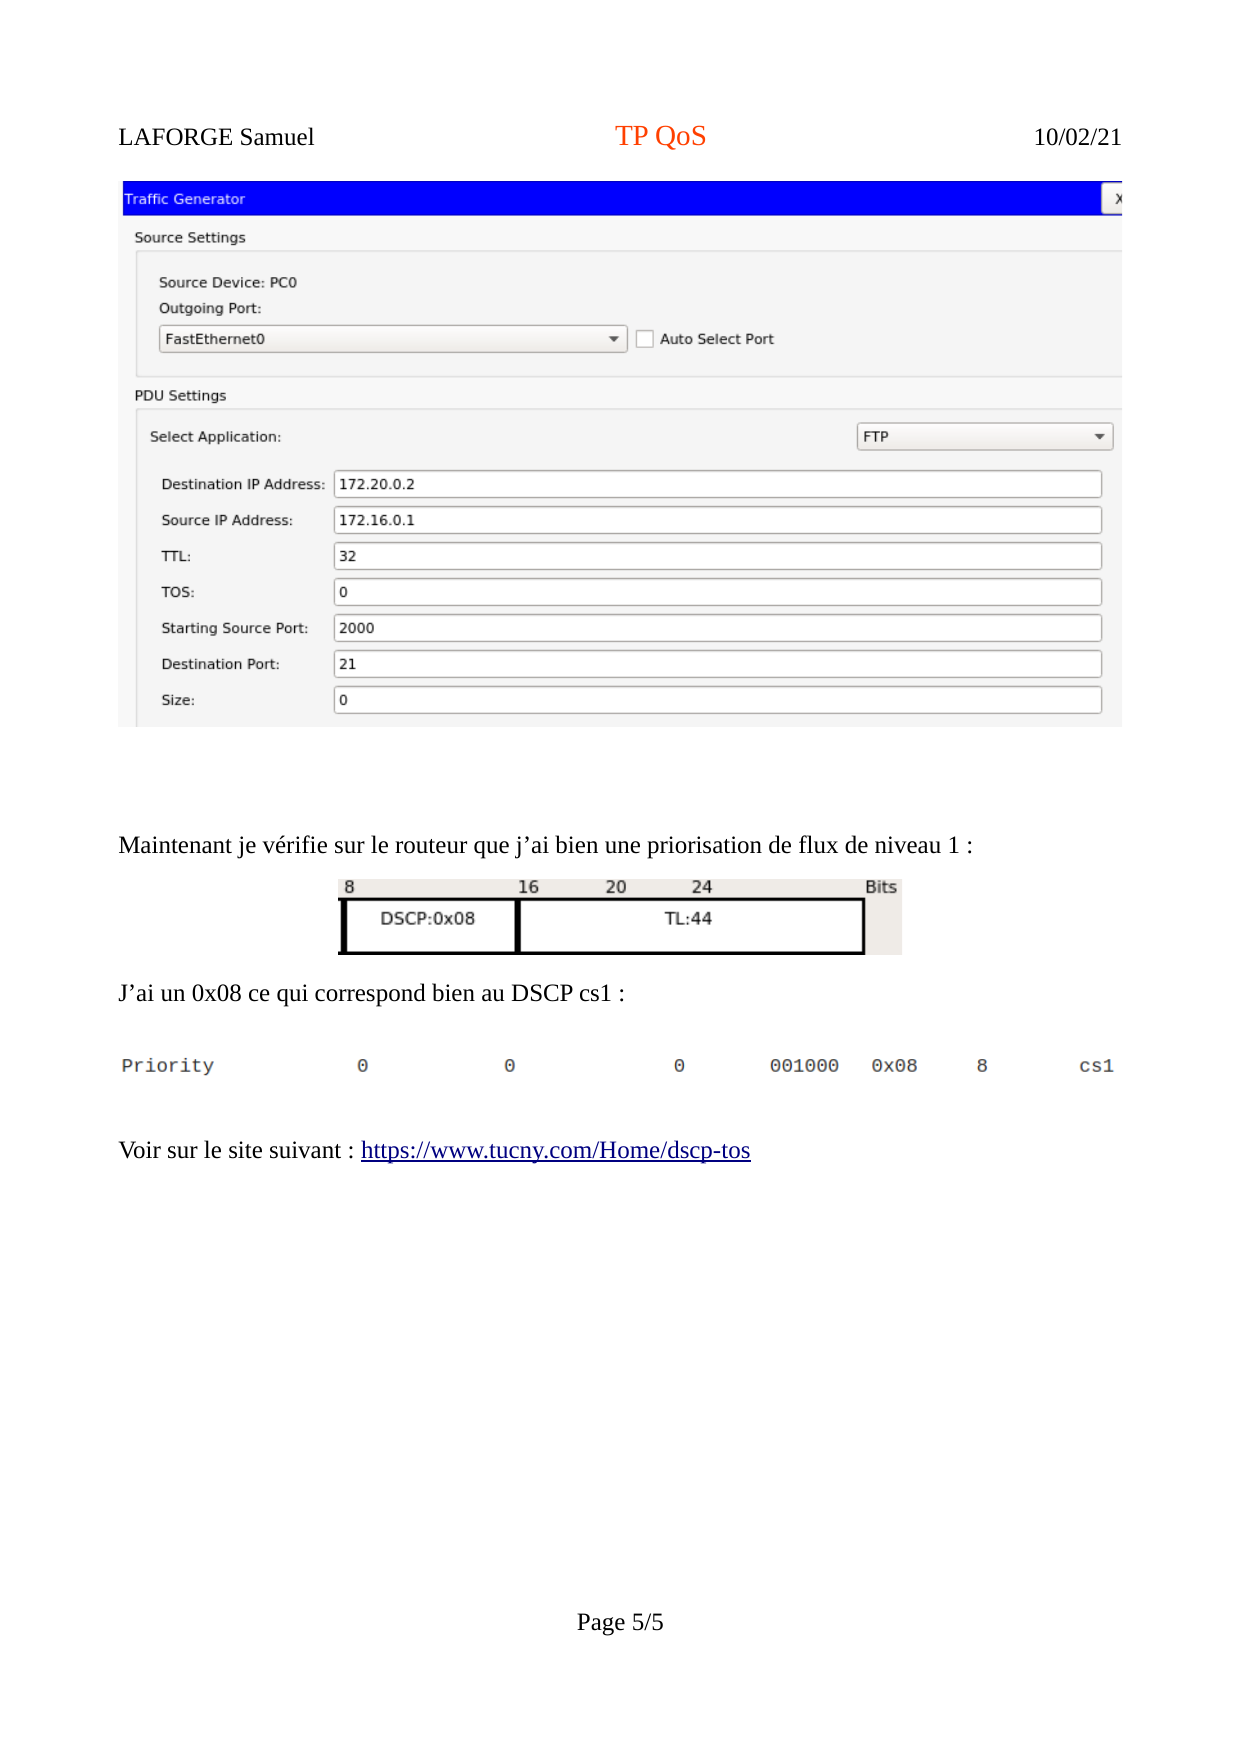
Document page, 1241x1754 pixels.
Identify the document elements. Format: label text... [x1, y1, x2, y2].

picture [118, 181, 1123, 727]
picture [338, 879, 903, 955]
text Voir sur le site suivant : https://www.tucny.com/Home/dscp-tos [118, 1135, 1122, 1164]
picture [118, 1050, 1123, 1081]
text J’ai un 0x08 ce qui correspond bien au DSCP cs1 : [118, 978, 1122, 1007]
text Maintenant je vérifie sur le routeur que j’ai bien une priorisation de flux de niveau 1 : [118, 831, 1122, 859]
